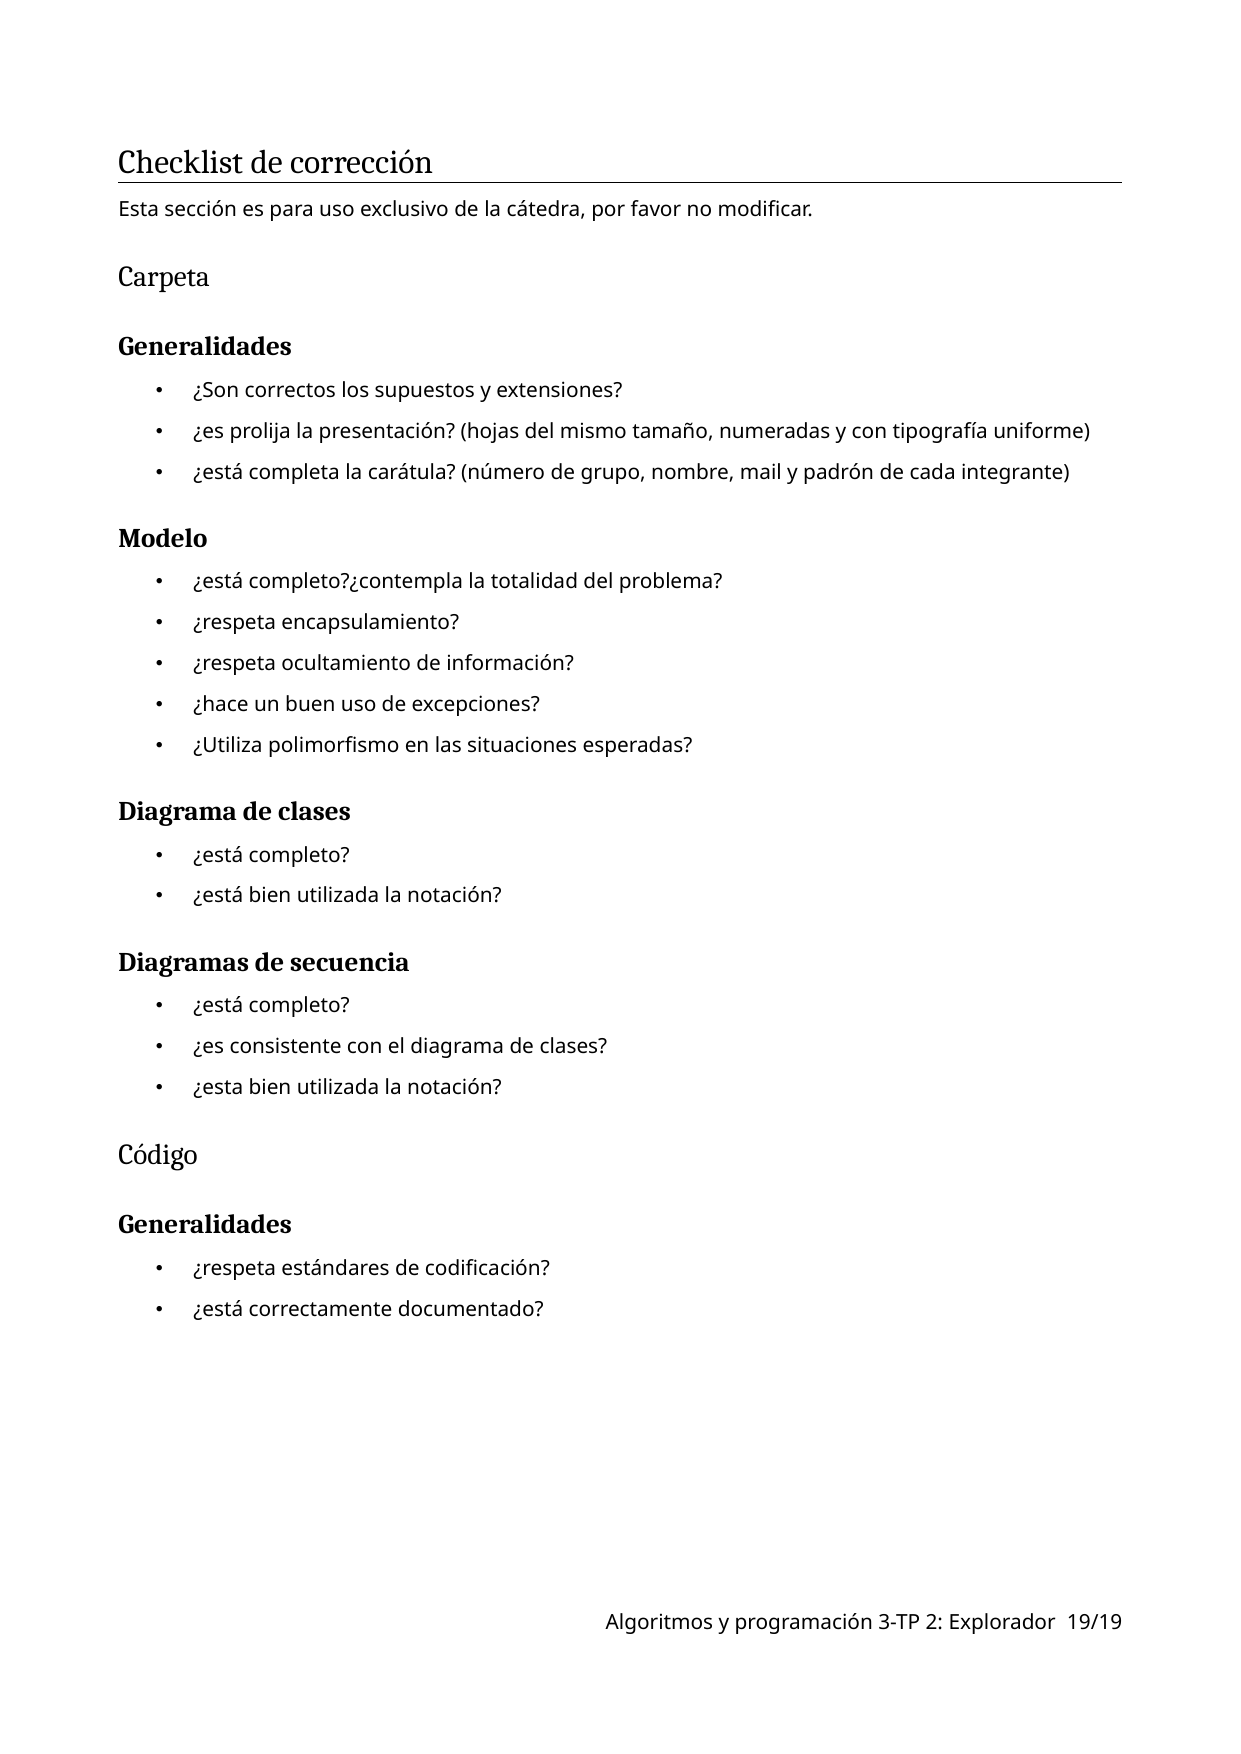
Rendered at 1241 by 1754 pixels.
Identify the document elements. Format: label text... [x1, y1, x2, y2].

subtitle Diagrama de clases [118, 796, 1122, 827]
list ¿está correctamente documentado? [156, 1294, 1122, 1322]
text Esta sección es para uso exclusivo de la cátedra, por favor no modificar. [118, 194, 1122, 223]
list ¿hace un buen uso de excepciones? [156, 689, 1122, 718]
subtitle Generalidades [118, 1209, 1122, 1240]
list ¿esta bien utilizada la notación? [156, 1072, 1122, 1101]
list ¿está completo? [156, 840, 1122, 868]
subtitle Modelo [118, 523, 1122, 554]
list ¿está completo?¿contempla la totalidad del problema? [156, 566, 1122, 595]
list ¿respeta encapsulamiento? [156, 607, 1122, 636]
list ¿está bien utilizada la notación? [156, 881, 1122, 909]
subtitle Checklist de corrección [118, 143, 1122, 182]
list ¿respeta estándares de codificación? [156, 1253, 1122, 1281]
subtitle Diagramas de secuencia [118, 947, 1122, 978]
list ¿está completa la carátula? (número de grupo, nombre, mail y padrón de cada integrante) [156, 457, 1122, 485]
list ¿Utiliza polimorfismo en las situaciones esperadas? [156, 730, 1122, 758]
subtitle Carpeta [118, 260, 1122, 294]
subtitle Código [118, 1138, 1122, 1172]
list ¿Son correctos los supuestos y extensiones? [156, 375, 1122, 403]
list ¿es consistente con el diagrama de clases? [156, 1031, 1122, 1059]
subtitle Generalidades [118, 331, 1122, 362]
list ¿está completo? [156, 990, 1122, 1019]
list ¿es prolija la presentación? (hojas del mismo tamaño, numeradas y con tipografía uniforme) [156, 416, 1122, 444]
list ¿respeta ocultamiento de información? [156, 648, 1122, 677]
